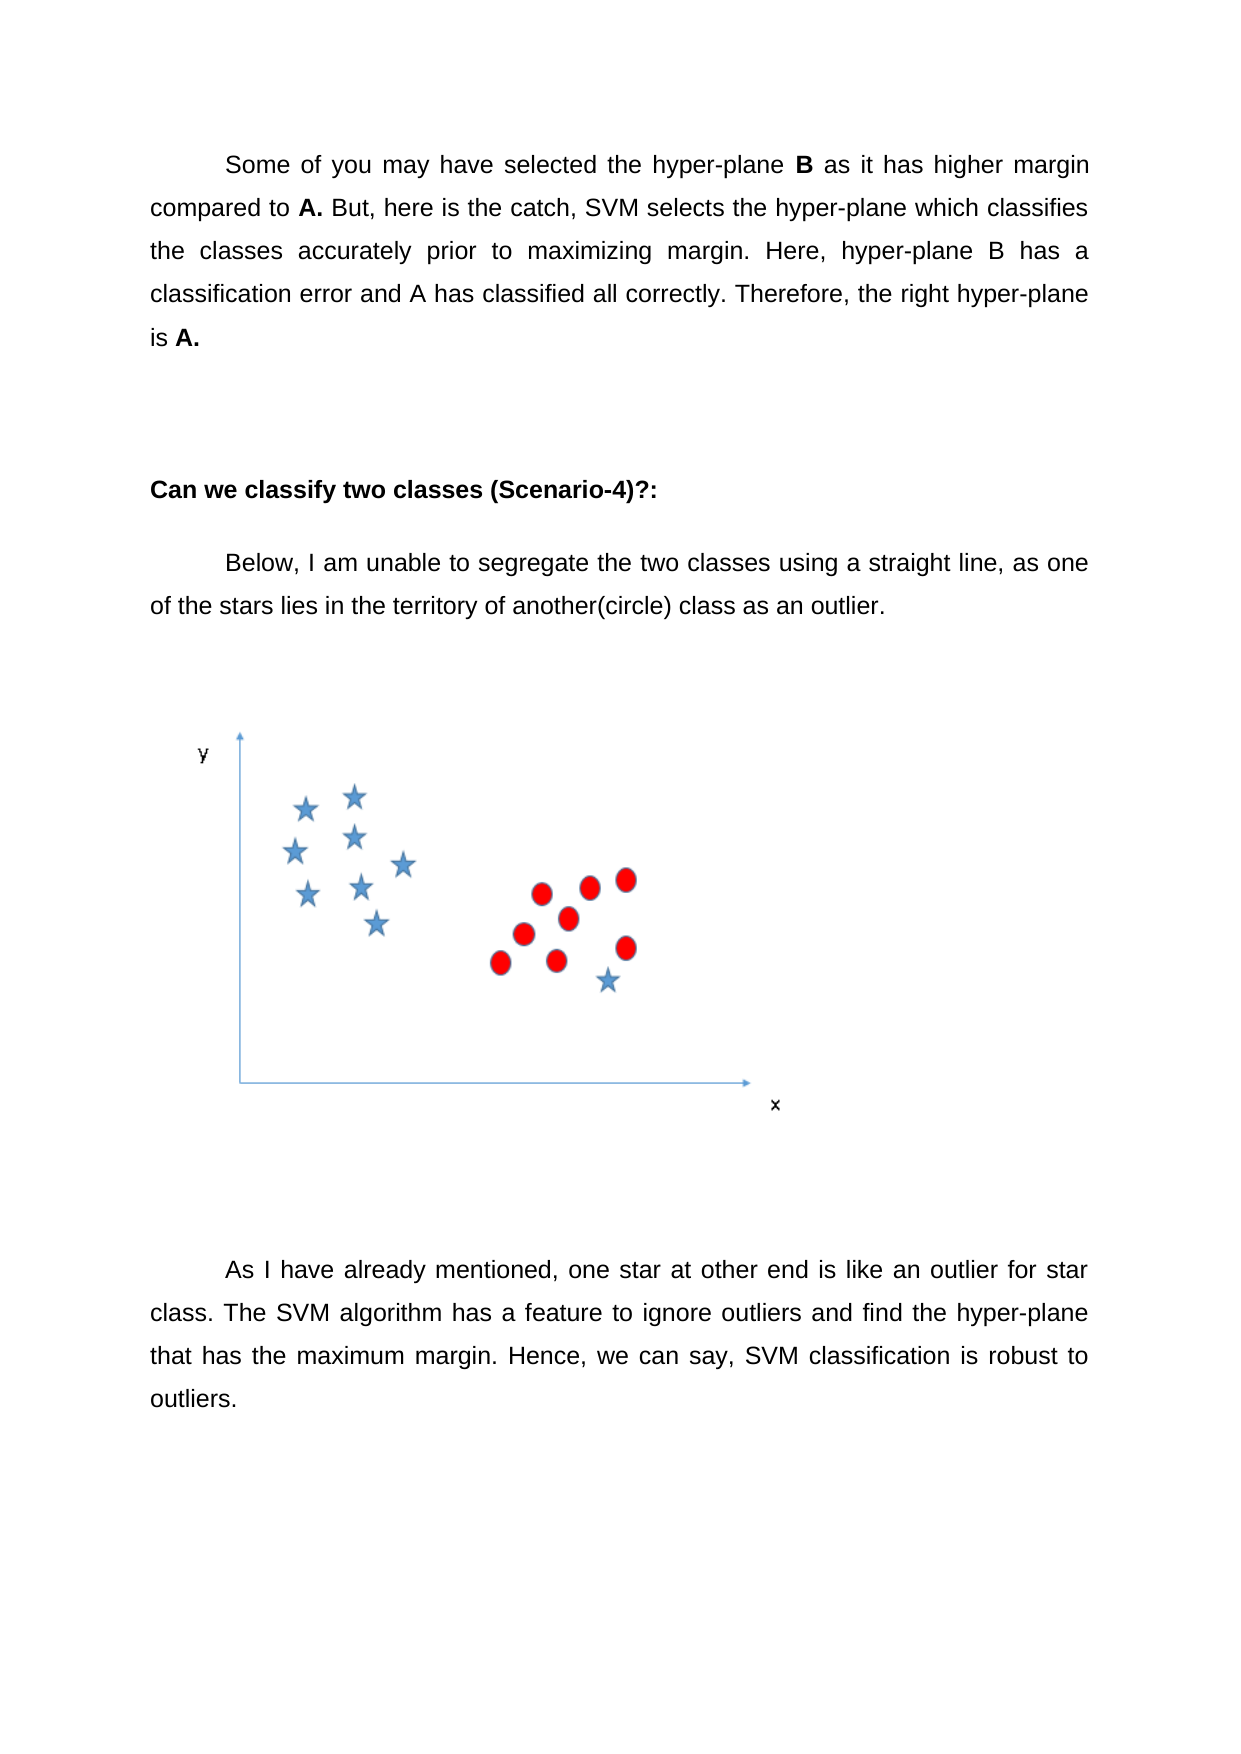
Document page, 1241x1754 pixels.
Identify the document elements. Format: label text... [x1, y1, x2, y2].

text As I have already mentioned, one star at other end is like an outlier for star class. The SVM algorithm has a feature to ignore outliers and find the hyper-plane that has the maximum margin. Hence, we can say, SVM classification is robust to outliers. [150, 1255, 1090, 1413]
text Below, I am unable to segregate the two classes using a straight line, as one of the stars lies in the territory of another(circle) class as an outlier. [150, 548, 1090, 619]
picture [150, 710, 801, 1132]
text Can we classify two classes (Scenario-4)?: [150, 475, 1090, 504]
text Some of you may have selected the hyper-plane B as it has higher margin compared to A. But, here is the catch, SVM selects the hyper-plane which classifies the classes accurately prior to maximizing margin. Here, hyper-plane B has a classification error and A has classified all correctly. Therefore, the right hyper-plane is A. [150, 150, 1090, 351]
